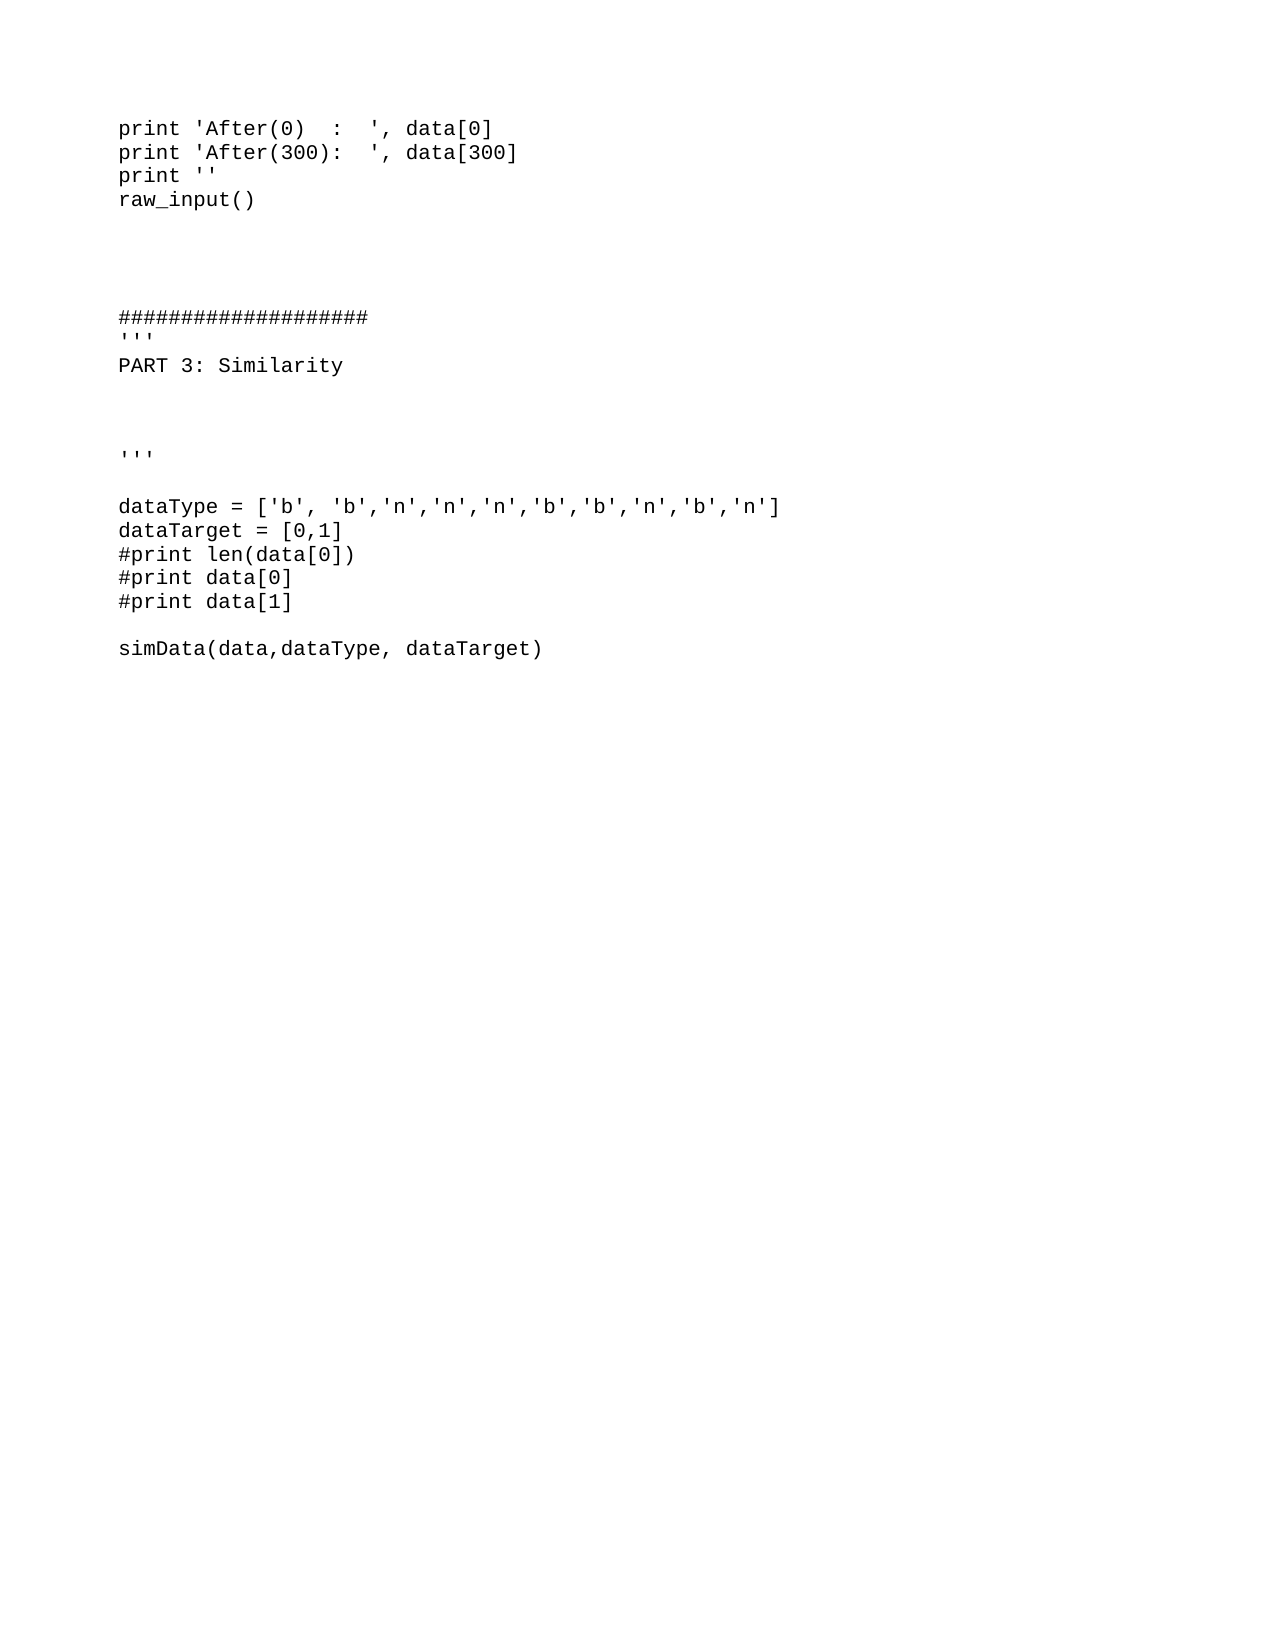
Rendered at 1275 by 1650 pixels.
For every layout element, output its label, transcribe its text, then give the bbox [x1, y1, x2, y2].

text #print data[1] [118, 591, 1157, 615]
text PART 3: Similarity [118, 354, 1157, 378]
text print 'After(300): ', data[300] [118, 142, 1157, 165]
text print '' [118, 165, 1157, 189]
text #print data[0] [118, 567, 1157, 591]
text simData(data,dataType, dataTarget) [118, 638, 1157, 662]
text ''' [118, 331, 1157, 354]
text ''' [118, 449, 1157, 473]
text dataTarget = [0,1] [118, 520, 1157, 544]
text #################### [118, 307, 1157, 331]
text dataType = ['b', 'b','n','n','n','b','b','n','b','n'] [118, 496, 1157, 520]
text #print len(data[0]) [118, 544, 1157, 567]
text print 'After(0) : ', data[0] [118, 118, 1157, 142]
text raw_input() [118, 189, 1157, 213]
